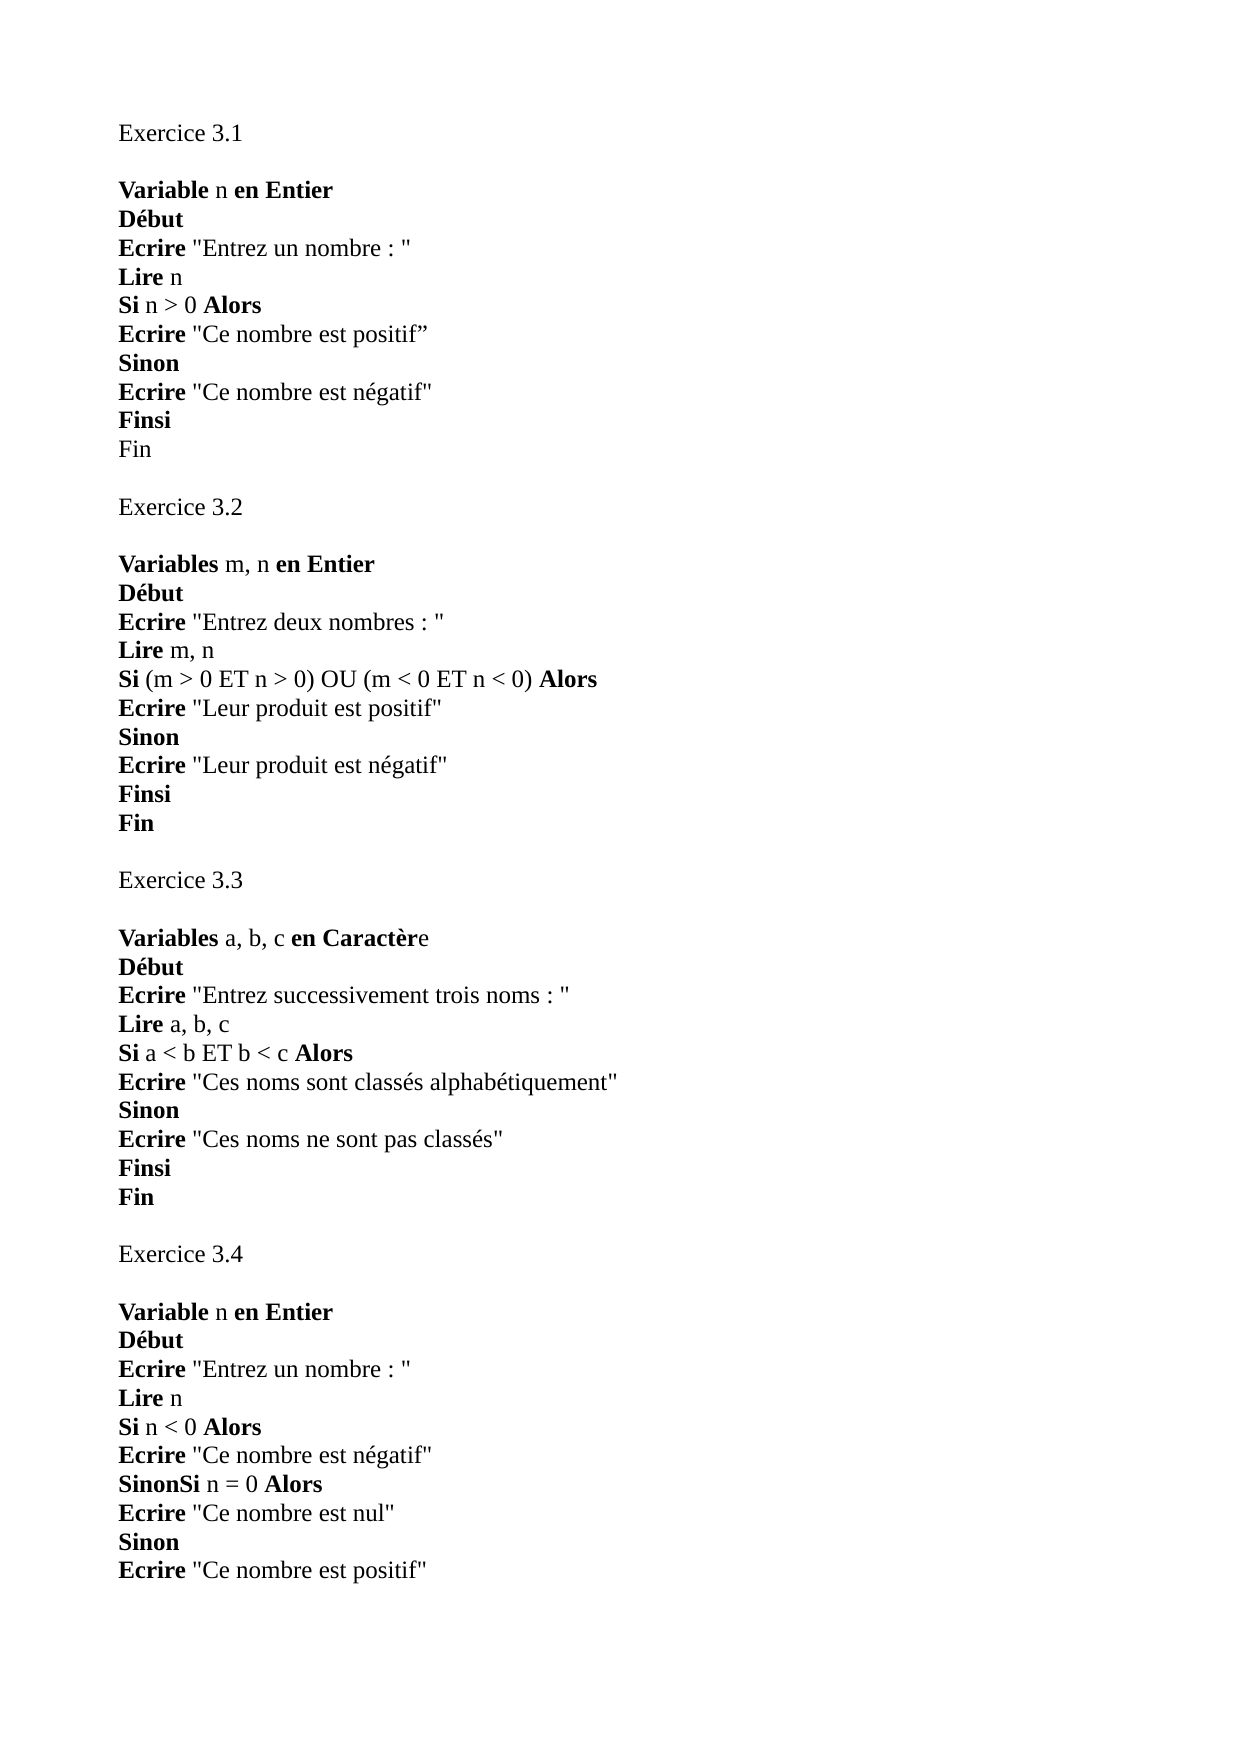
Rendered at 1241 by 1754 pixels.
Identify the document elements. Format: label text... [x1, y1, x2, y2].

text Variables a, b, c en Caractère Début Ecrire "Entrez successivement trois noms : " Lire a, b, c Si a < b ET b < c Alors Ecrire "Ces noms sont classés alphabétiquement" Sinon Ecrire "Ces noms ne sont pas classés" Finsi Fin [118, 923, 1122, 1211]
text Exercice 3.4 [118, 1239, 1122, 1268]
text Exercice 3.1 [118, 118, 1122, 147]
text Variable n en Entier Début Ecrire "Entrez un nombre : " Lire n Si n > 0 Alors Ecrire "Ce nombre est positif” Sinon Ecrire "Ce nombre est négatif" Finsi Fin [118, 176, 1122, 463]
text Exercice 3.2 [118, 492, 1122, 521]
text Variable n en Entier Début Ecrire "Entrez un nombre : " Lire n Si n < 0 Alors Ecrire "Ce nombre est négatif" SinonSi n = 0 Alors Ecrire "Ce nombre est nul" Sinon Ecrire "Ce nombre est positif" [118, 1297, 1122, 1584]
text Variables m, n en Entier Début Ecrire "Entrez deux nombres : " Lire m, n Si (m > 0 ET n > 0) OU (m < 0 ET n < 0) Alors Ecrire "Leur produit est positif" Sinon Ecrire "Leur produit est négatif" Finsi Fin [118, 549, 1122, 837]
text Exercice 3.3 [118, 866, 1122, 894]
